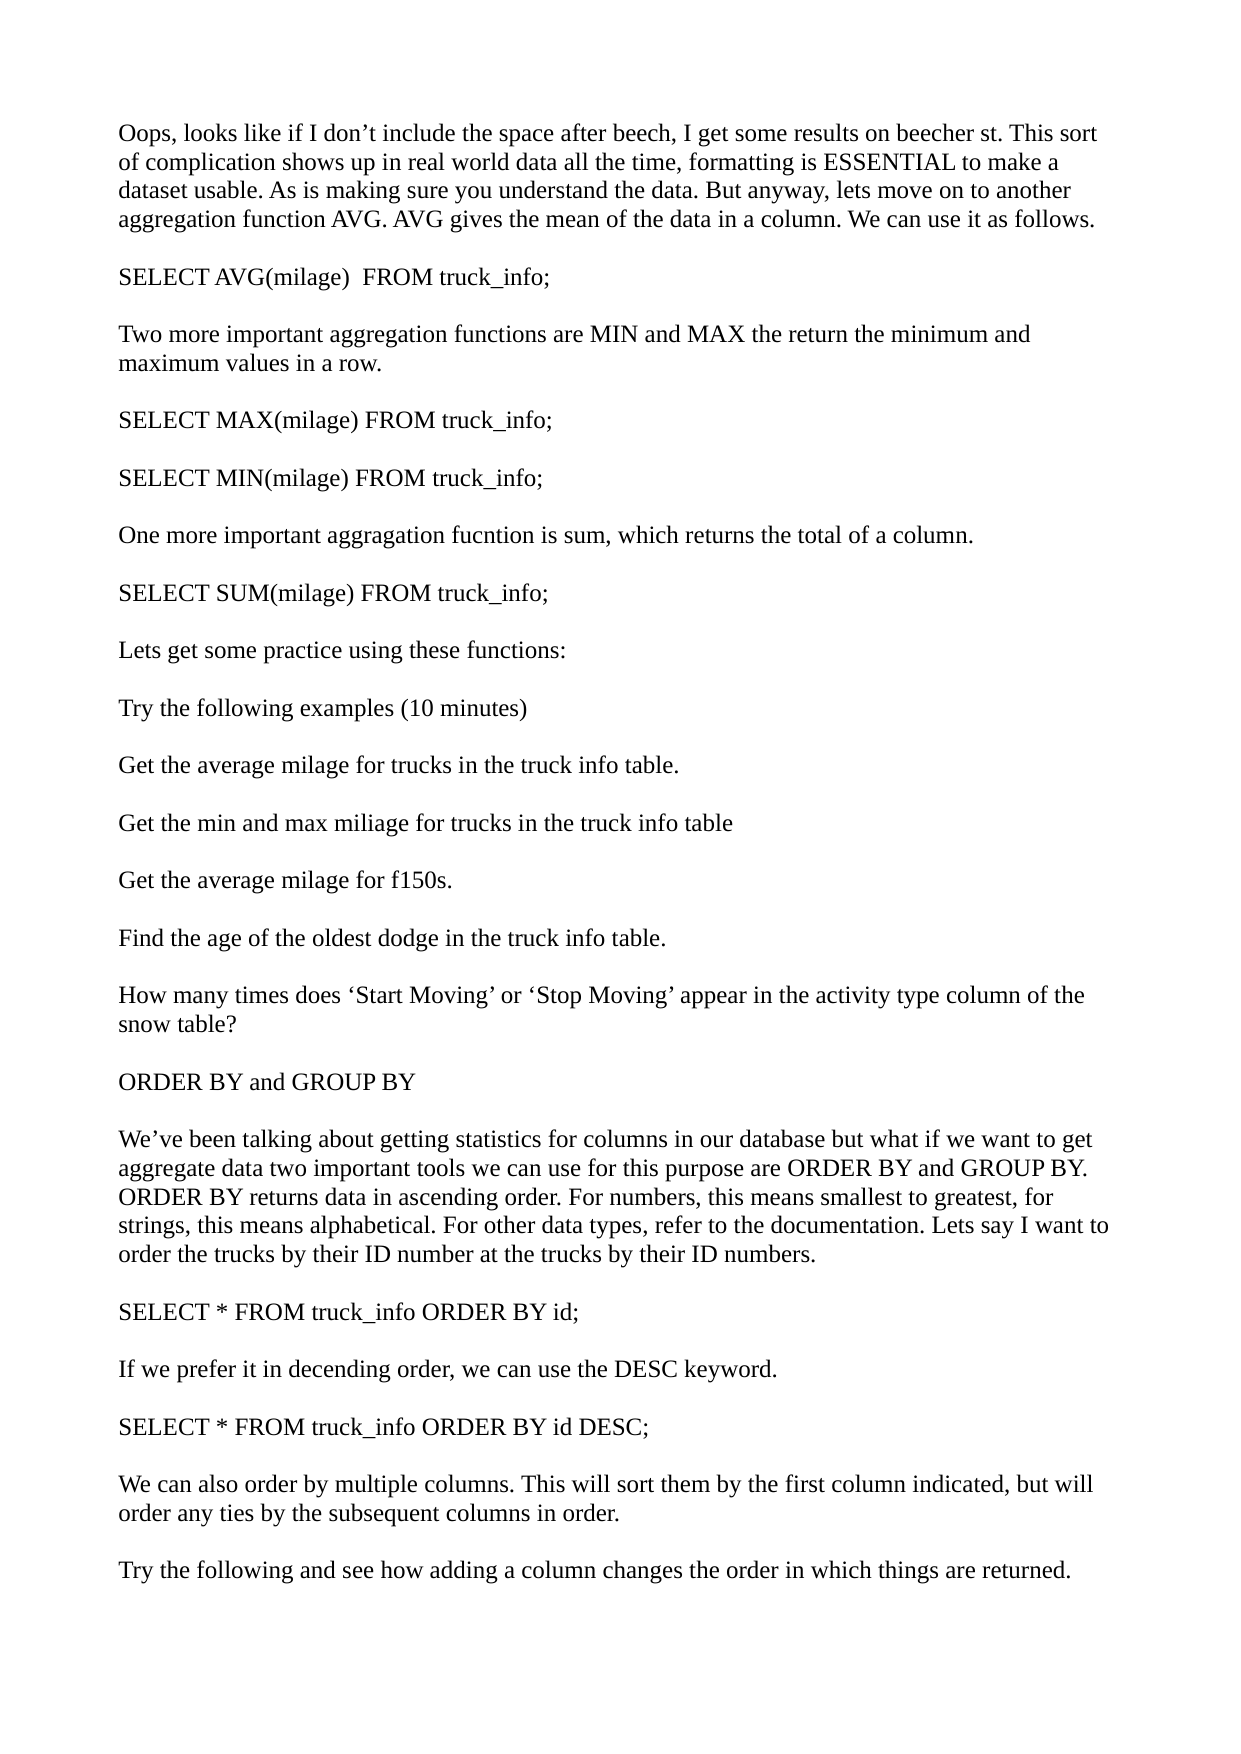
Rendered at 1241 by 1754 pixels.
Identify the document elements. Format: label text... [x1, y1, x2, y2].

text Try the following examples (10 minutes) [118, 693, 1122, 722]
text Two more important aggregation functions are MIN and MAX the return the minimum and maximum values in a row. [118, 319, 1122, 377]
text SELECT * FROM truck_info ORDER BY id; [118, 1297, 1122, 1326]
text Try the following and see how adding a column changes the order in which things are returned. [118, 1556, 1122, 1584]
text If we prefer it in decending order, we can use the DESC keyword. [118, 1354, 1122, 1383]
text We can also order by multiple columns. This will sort them by the first column indicated, but will order any ties by the subsequent columns in order. [118, 1469, 1122, 1527]
text One more important aggragation fucntion is sum, which returns the total of a column. [118, 521, 1122, 549]
text Oops, looks like if I don’t include the space after beech, I get some results on beecher st. This sort of complication shows up in real world data all the time, formatting is ESSENTIAL to make a dataset usable. As is making sure you understand the data. But anyway, lets move on to another aggregation function AVG. AVG gives the mean of the data in a column. We can use it as follows. [118, 118, 1122, 233]
text How many times does ‘Start Moving’ or ‘Stop Moving’ appear in the activity type column of the snow table? [118, 981, 1122, 1038]
text SELECT SUM(milage) FROM truck_info; [118, 578, 1122, 607]
text Lets get some practice using these functions: [118, 636, 1122, 664]
text SELECT AVG(milage) FROM truck_info; [118, 262, 1122, 291]
text Get the average milage for f150s. [118, 866, 1122, 894]
text Get the average milage for trucks in the truck info table. [118, 751, 1122, 779]
text SELECT MAX(milage) FROM truck_info; [118, 406, 1122, 434]
text We’ve been talking about getting statistics for columns in our database but what if we want to get aggregate data two important tools we can use for this purpose are ORDER BY and GROUP BY. ORDER BY returns data in ascending order. For numbers, this means smallest to greatest, for strings, this means alphabetical. For other data types, refer to the documentation. Lets say I want to order the trucks by their ID number at the trucks by their ID numbers. [118, 1124, 1122, 1268]
text SELECT * FROM truck_info ORDER BY id DESC; [118, 1412, 1122, 1441]
text Get the min and max miliage for trucks in the truck info table [118, 808, 1122, 837]
text SELECT MIN(milage) FROM truck_info; [118, 463, 1122, 492]
text ORDER BY and GROUP BY [118, 1067, 1122, 1096]
text Find the age of the oldest dodge in the truck info table. [118, 923, 1122, 952]
